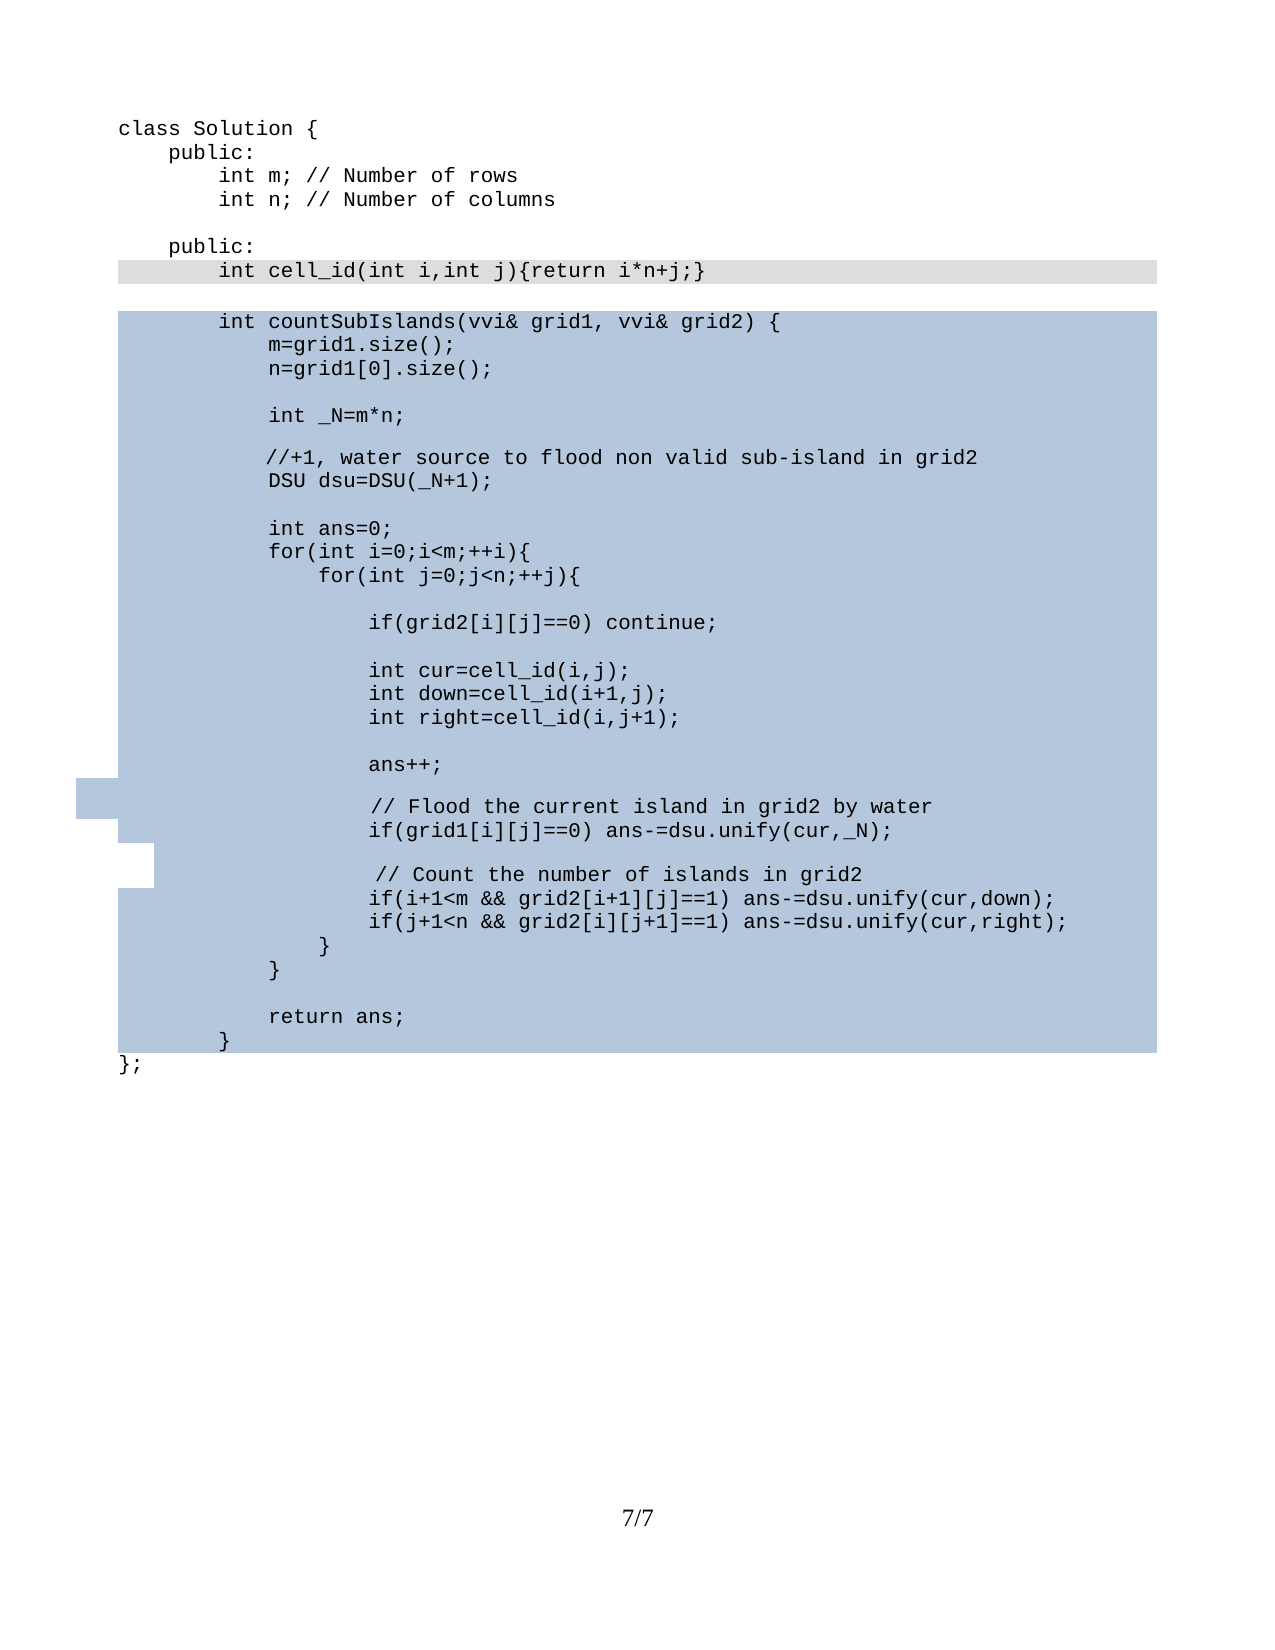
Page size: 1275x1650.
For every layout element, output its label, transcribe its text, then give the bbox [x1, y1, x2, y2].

text int countSubIslands(vvi& grid1, vvi& grid2) { [118, 311, 1157, 334]
text int _N=m*n; [118, 405, 1157, 429]
text } [118, 959, 1157, 982]
text }; [118, 1053, 1157, 1077]
text } [118, 935, 1157, 959]
text public: [118, 142, 1157, 165]
text class Solution { [118, 118, 1157, 142]
text //+1, water source to flood non valid sub-island in grid2 [118, 447, 1157, 471]
text if(i+1<m && grid2[i+1][j]==1) ans-=dsu.unify(cur,down); [118, 888, 1157, 912]
text if(grid2[i][j]==0) continue; [118, 612, 1157, 636]
text m=grid1.size(); [118, 334, 1157, 358]
text for(int i=0;i<m;++i){ [118, 541, 1157, 565]
text for(int j=0;j<n;++j){ [118, 565, 1157, 589]
text if(grid1[i][j]==0) ans-=dsu.unify(cur,_N); [118, 819, 1157, 843]
text n=grid1[0].size(); [118, 358, 1157, 382]
text ans++; [118, 754, 1157, 778]
text int cell_id(int i,int j){return i*n+j;} [118, 260, 1157, 284]
text int ans=0; [118, 518, 1157, 541]
text int cur=cell_id(i,j); [118, 660, 1157, 683]
text return ans; [118, 1006, 1157, 1030]
text } [118, 1030, 1157, 1053]
text // Flood the current island in grid2 by water [76, 796, 1157, 819]
text int down=cell_id(i+1,j); [118, 683, 1157, 707]
text int n; // Number of columns [118, 189, 1157, 213]
text DSU dsu=DSU(_N+1); [118, 471, 1157, 494]
text if(j+1<n && grid2[i][j+1]==1) ans-=dsu.unify(cur,right); [118, 912, 1157, 935]
text public: [118, 236, 1157, 260]
text int right=cell_id(i,j+1); [118, 707, 1157, 731]
text int m; // Number of rows [118, 165, 1157, 189]
text // Count the number of islands in grid2 [154, 864, 1157, 888]
